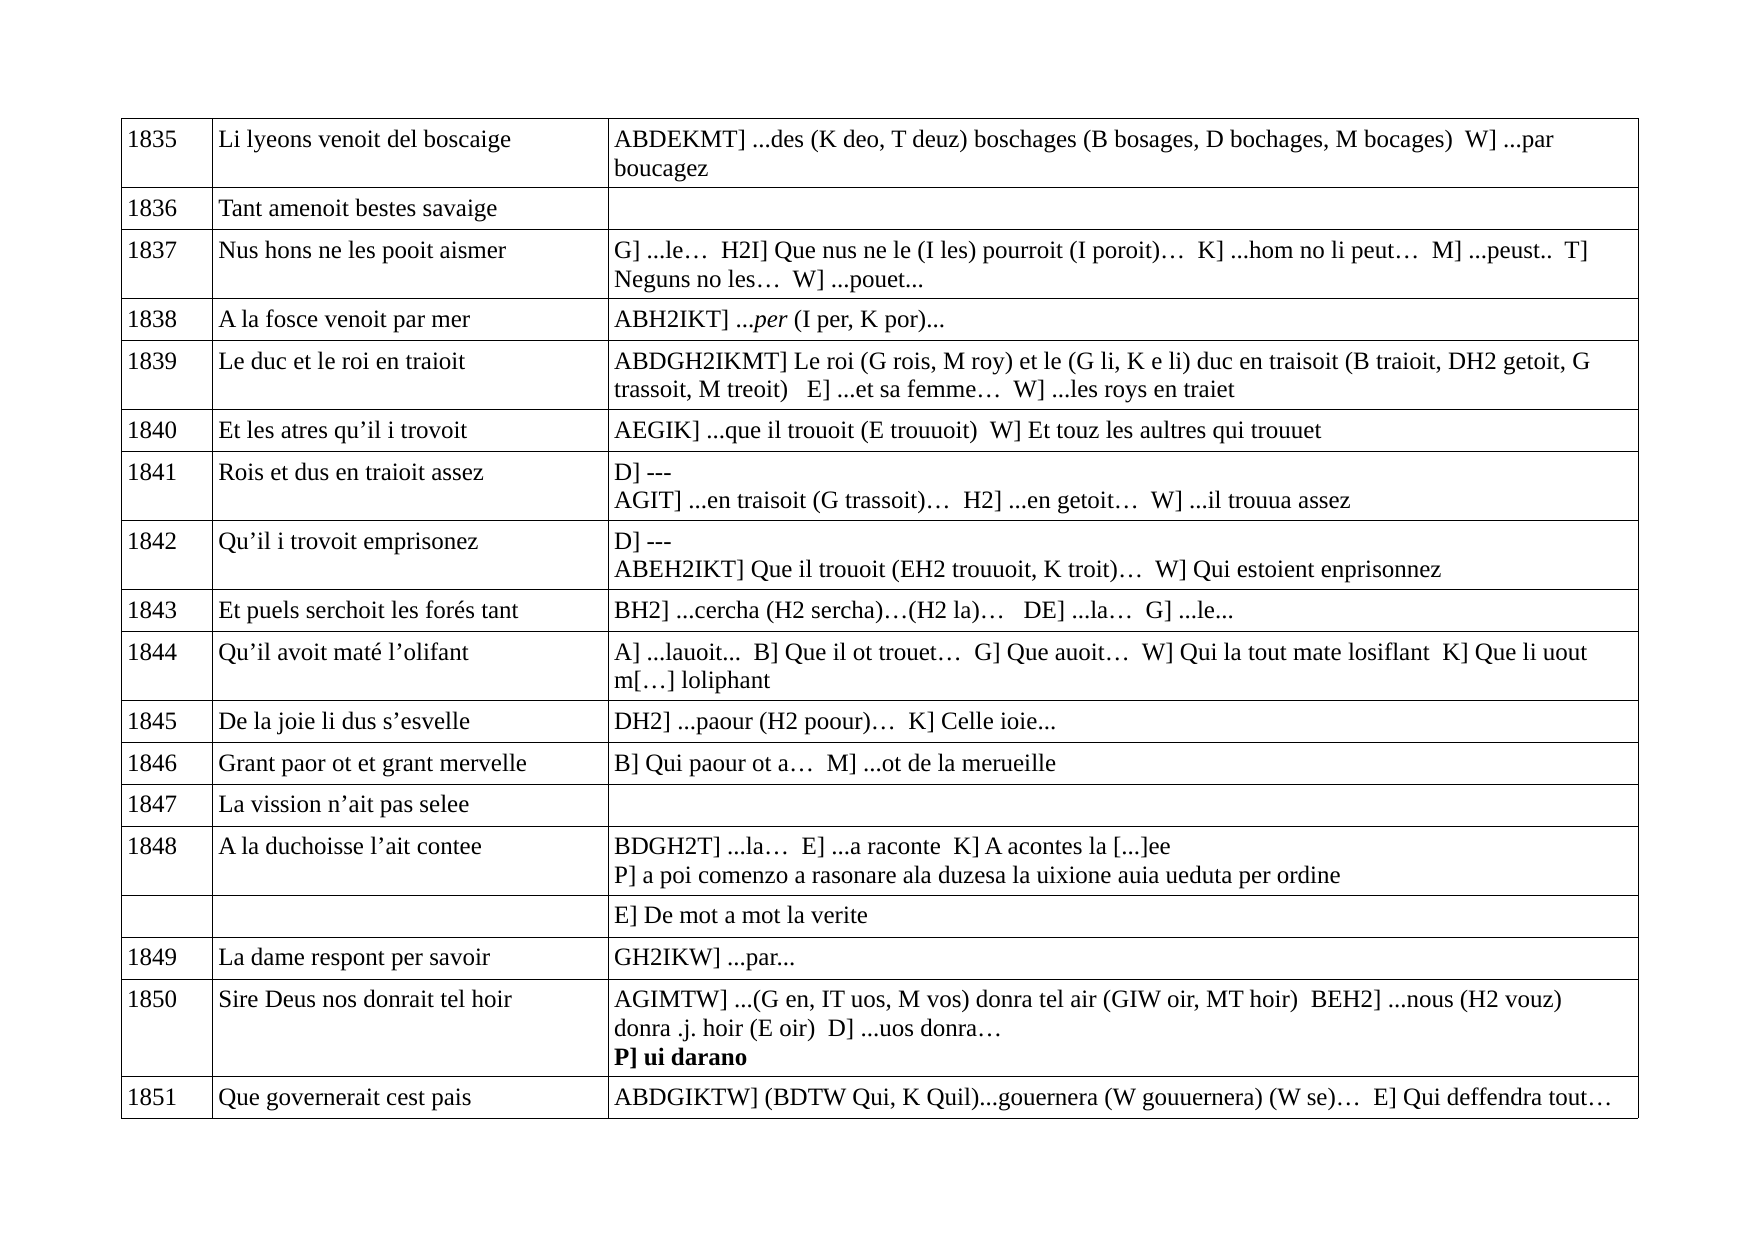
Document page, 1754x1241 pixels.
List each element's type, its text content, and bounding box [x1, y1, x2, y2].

table_cell La vission n’ait pas selee [213, 785, 608, 826]
table_cell 1842 [122, 521, 212, 589]
table_cell ABDGIKTW] (BDTW Qui, K Quil)...gouernera (W gouuernera) (W se)… E] Qui deffendra tout… [609, 1077, 1638, 1118]
table_cell 1850 [122, 980, 212, 1076]
table_cell [213, 896, 608, 937]
table_cell 1840 [122, 410, 212, 451]
table_cell 1845 [122, 701, 212, 742]
table_cell Qu’il avoit maté l’olifant [213, 632, 608, 700]
table_cell De la joie li dus s’esvelle [213, 701, 608, 742]
table_cell [609, 188, 1638, 229]
table_cell B] Qui paour ot a… M] ...ot de la merueille [609, 743, 1638, 784]
table_cell Grant paor ot et grant mervelle [213, 743, 608, 784]
table_cell 1849 [122, 938, 212, 978]
table_cell Rois et dus en traioit assez [213, 452, 608, 520]
table_cell 1846 [122, 743, 212, 784]
table_cell D] --- ABEH2IKT] Que il trouoit (EH2 trouuoit, K troit)… W] Qui estoient enprisonnez [609, 521, 1638, 589]
table_cell [122, 896, 212, 937]
table_cell Et puels serchoit les forés tant [213, 590, 608, 631]
table_cell BH2] ...cercha (H2 sercha)…(H2 la)… DE] ...la… G] ...le... [609, 590, 1638, 631]
table_cell 1843 [122, 590, 212, 631]
table_cell 1848 [122, 827, 212, 895]
table_cell Le duc et le roi en traioit [213, 341, 608, 409]
table_cell Et les atres qu’il i trovoit [213, 410, 608, 451]
table_cell A] ...lauoit... B] Que il ot trouet… G] Que auoit… W] Qui la tout mate losiflant K] Que li uout m[…] loliphant [609, 632, 1638, 700]
table_cell 1839 [122, 341, 212, 409]
table_cell ABH2IKT] ...per (I per, K por)... [609, 299, 1638, 340]
table_cell La dame respont per savoir [213, 938, 608, 978]
table_cell G] ...le… H2I] Que nus ne le (I les) pourroit (I poroit)… K] ...hom no li peut… M] ...peust.. T] Neguns no les… W] ...pouet... [609, 230, 1638, 298]
table_cell BDGH2T] ...la… E] ...a raconte K] A acontes la [...]ee P] a poi comenzo a rasonare ala duzesa la uixione auia ueduta per ordine [609, 827, 1638, 895]
table_cell DH2] ...paour (H2 poour)… K] Celle ioie... [609, 701, 1638, 742]
table_cell Sire Deus nos donrait tel hoir [213, 980, 608, 1076]
table_cell Li lyeons venoit del boscaige [213, 119, 608, 187]
table_cell Tant amenoit bestes savaige [213, 188, 608, 229]
table_cell 1841 [122, 452, 212, 520]
table_cell AGIMTW] ...(G en, IT uos, M vos) donra tel air (GIW oir, MT hoir) BEH2] ...nous (H2 vouz) donra .j. hoir (E oir) D] ...uos donra… P] ui darano [609, 980, 1638, 1076]
table_cell Nus hons ne les pooit aismer [213, 230, 608, 298]
table_cell GH2IKW] ...par... [609, 938, 1638, 978]
table_cell 1835 [122, 119, 212, 187]
table_cell 1847 [122, 785, 212, 826]
table_cell ABDGH2IKMT] Le roi (G rois, M roy) et le (G li, K e li) duc en traisoit (B traioit, DH2 getoit, G trassoit, M treoit) E] ...et sa femme… W] ...les roys en traiet [609, 341, 1638, 409]
table_cell [609, 785, 1638, 826]
table_cell 1838 [122, 299, 212, 340]
table_cell 1837 [122, 230, 212, 298]
table_cell Qu’il i trovoit emprisonez [213, 521, 608, 589]
table_cell 1844 [122, 632, 212, 700]
table_cell 1836 [122, 188, 212, 229]
table_cell E] De mot a mot la verite [609, 896, 1638, 937]
table_cell D] --- AGIT] ...en traisoit (G trassoit)… H2] ...en getoit… W] ...il trouua assez [609, 452, 1638, 520]
table_cell A la duchoisse l’ait contee [213, 827, 608, 895]
table_cell 1851 [122, 1077, 212, 1118]
table_cell A la fosce venoit par mer [213, 299, 608, 340]
table_cell ABDEKMT] ...des (K deo, T deuz) boschages (B bosages, D bochages, M bocages) W] ...par boucagez [609, 119, 1638, 187]
table_cell AEGIK] ...que il trouoit (E trouuoit) W] Et touz les aultres qui trouuet [609, 410, 1638, 451]
table_cell Que governerait cest pais [213, 1077, 608, 1118]
